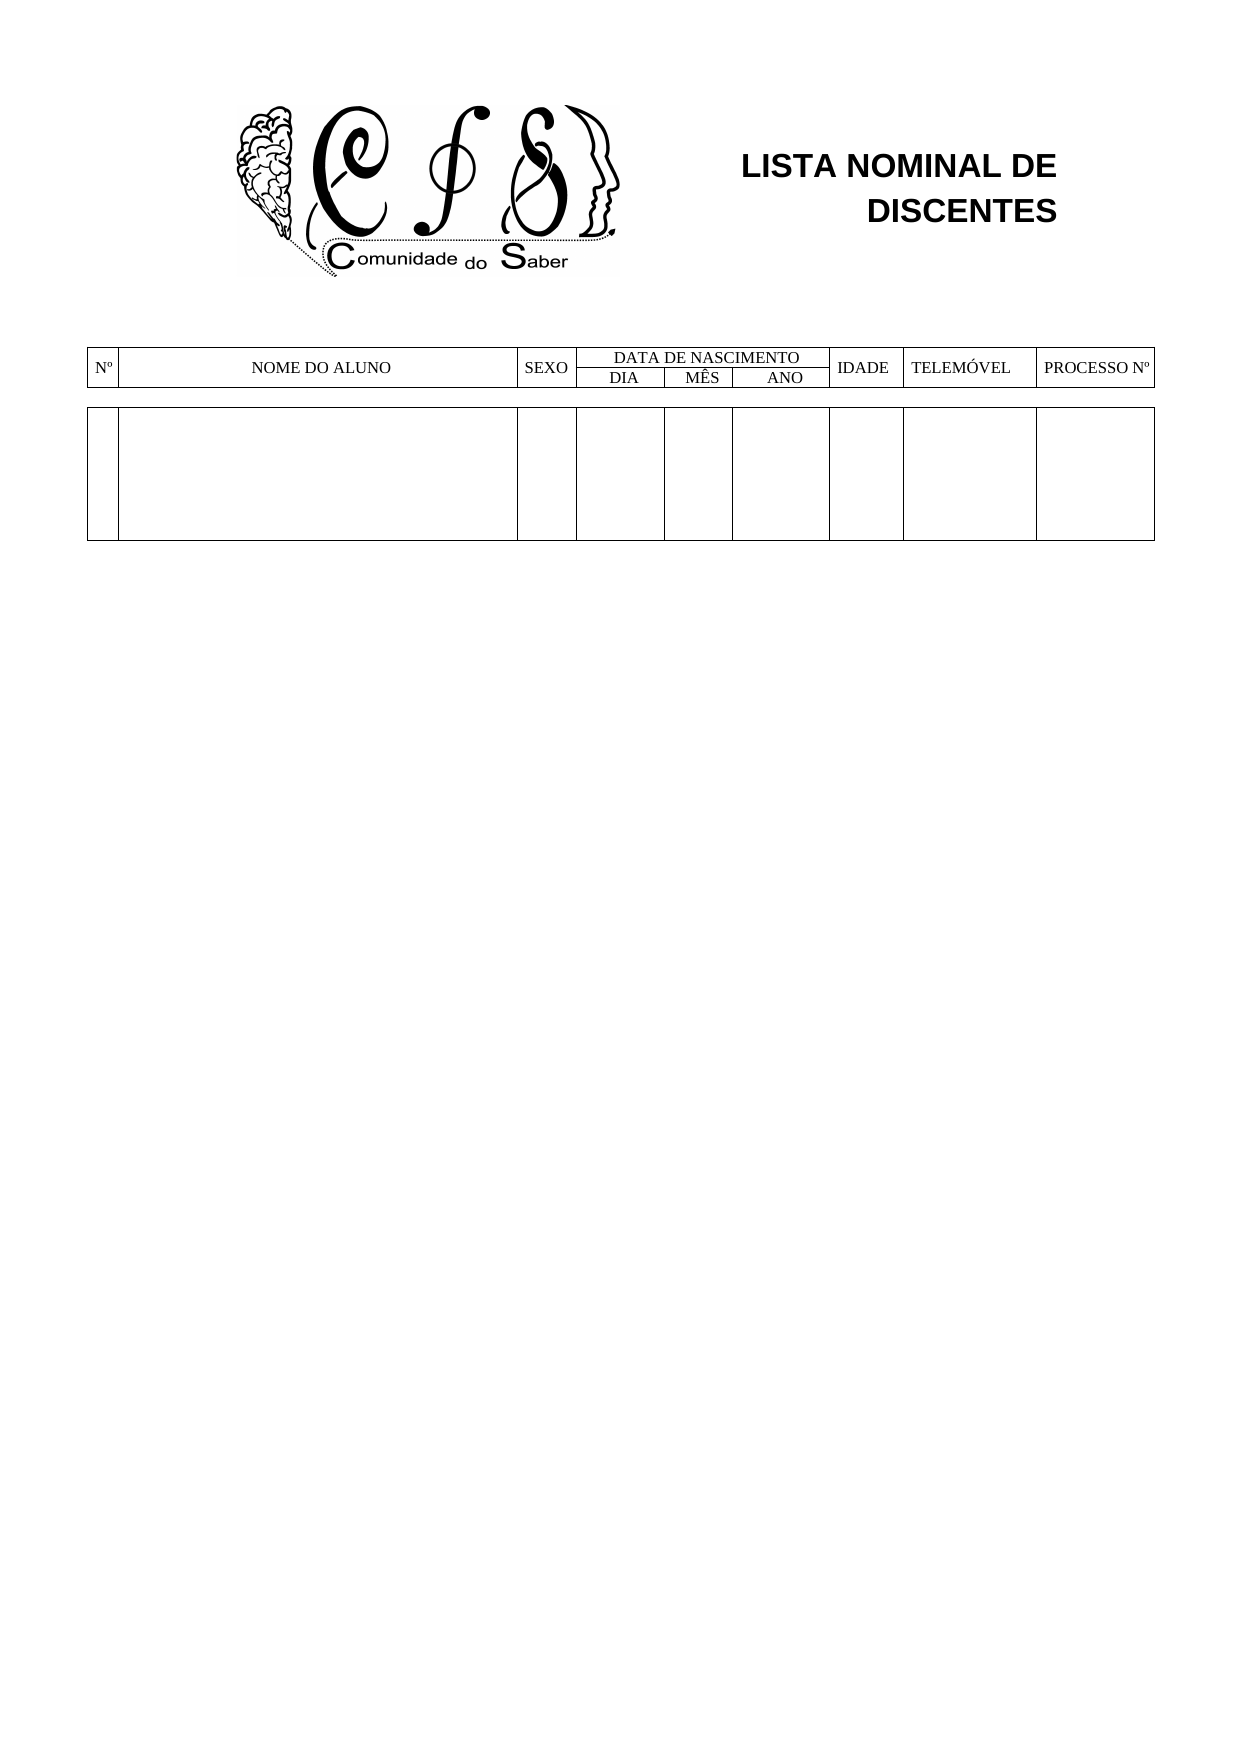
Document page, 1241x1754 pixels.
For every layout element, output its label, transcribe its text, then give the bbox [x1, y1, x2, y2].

text </for> [89, 541, 1063, 562]
table_header <if test="student.student.party.addresses"> </if> [904, 408, 1036, 540]
text </for> [89, 582, 1063, 603]
table_header <student.student.party.date_birth.month> [665, 408, 732, 540]
table_header PROCESSO Nº [1037, 348, 1154, 387]
table_cell MÊS [665, 368, 732, 387]
table_header Nº [88, 348, 118, 387]
table_header [830, 408, 903, 540]
table_cell DIA [577, 368, 664, 387]
table_header <student.student.party.name> [119, 408, 517, 540]
table_header [88, 408, 118, 540]
table_header <student.student.party.date_birth.day> [577, 408, 664, 540]
table_header IDADE [830, 348, 903, 387]
table_cell ANO [733, 368, 829, 387]
text <for each="classes in (classes or '')"> [88, 327, 1137, 347]
picture [236, 105, 620, 277]
table_header DATA DE NASCIMENTO [577, 348, 829, 367]
text <for each="student in (classes.classe_student or '')"> [88, 388, 1137, 407]
table_header <student.student.party.gender[0]> [518, 408, 576, 540]
table_header NOME DO ALUNO [119, 348, 517, 387]
table_header <student.student.party.date_birth.year> [733, 408, 829, 540]
table_header TELEMÓVEL [904, 348, 1036, 387]
table_header [1037, 408, 1154, 540]
table_header SEXO [518, 348, 576, 387]
